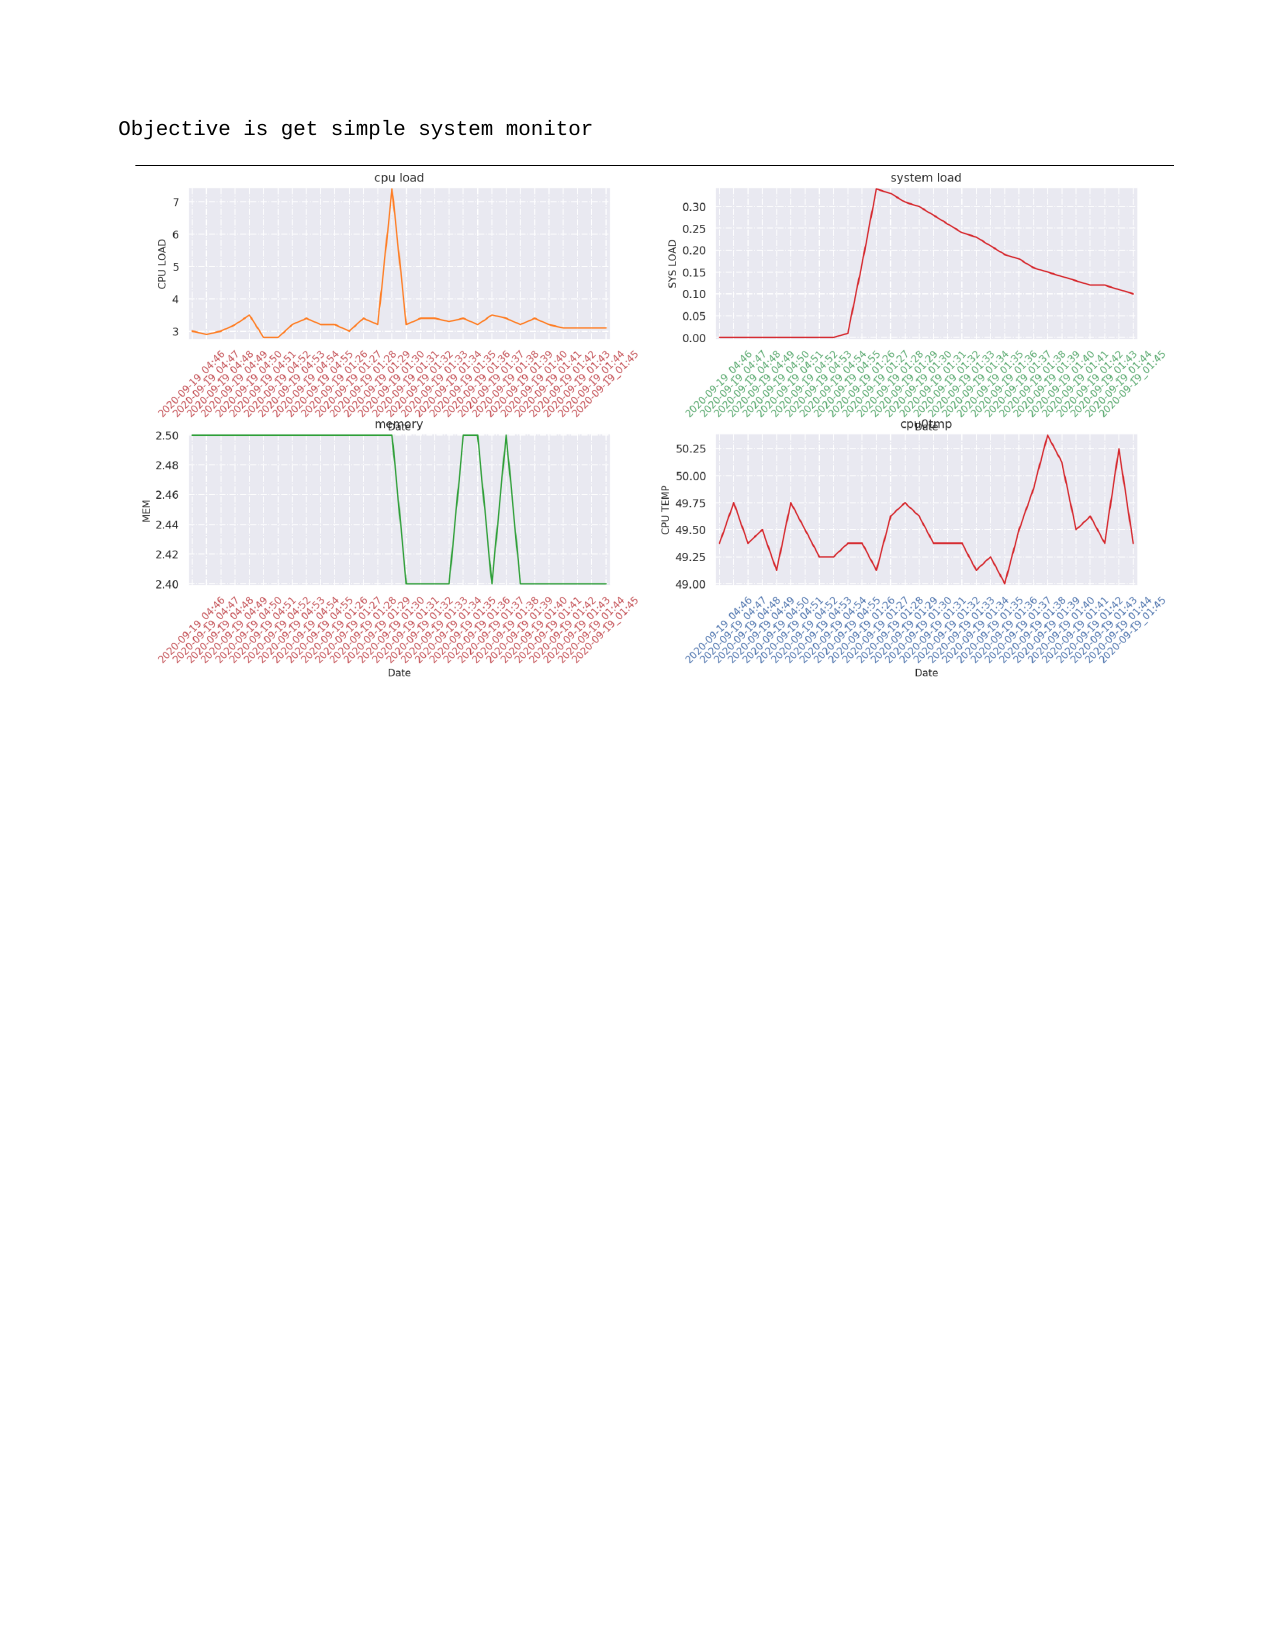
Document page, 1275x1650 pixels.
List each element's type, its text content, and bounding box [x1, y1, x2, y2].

text Objective is get simple system monitor [118, 118, 1157, 142]
picture [135, 165, 1174, 684]
